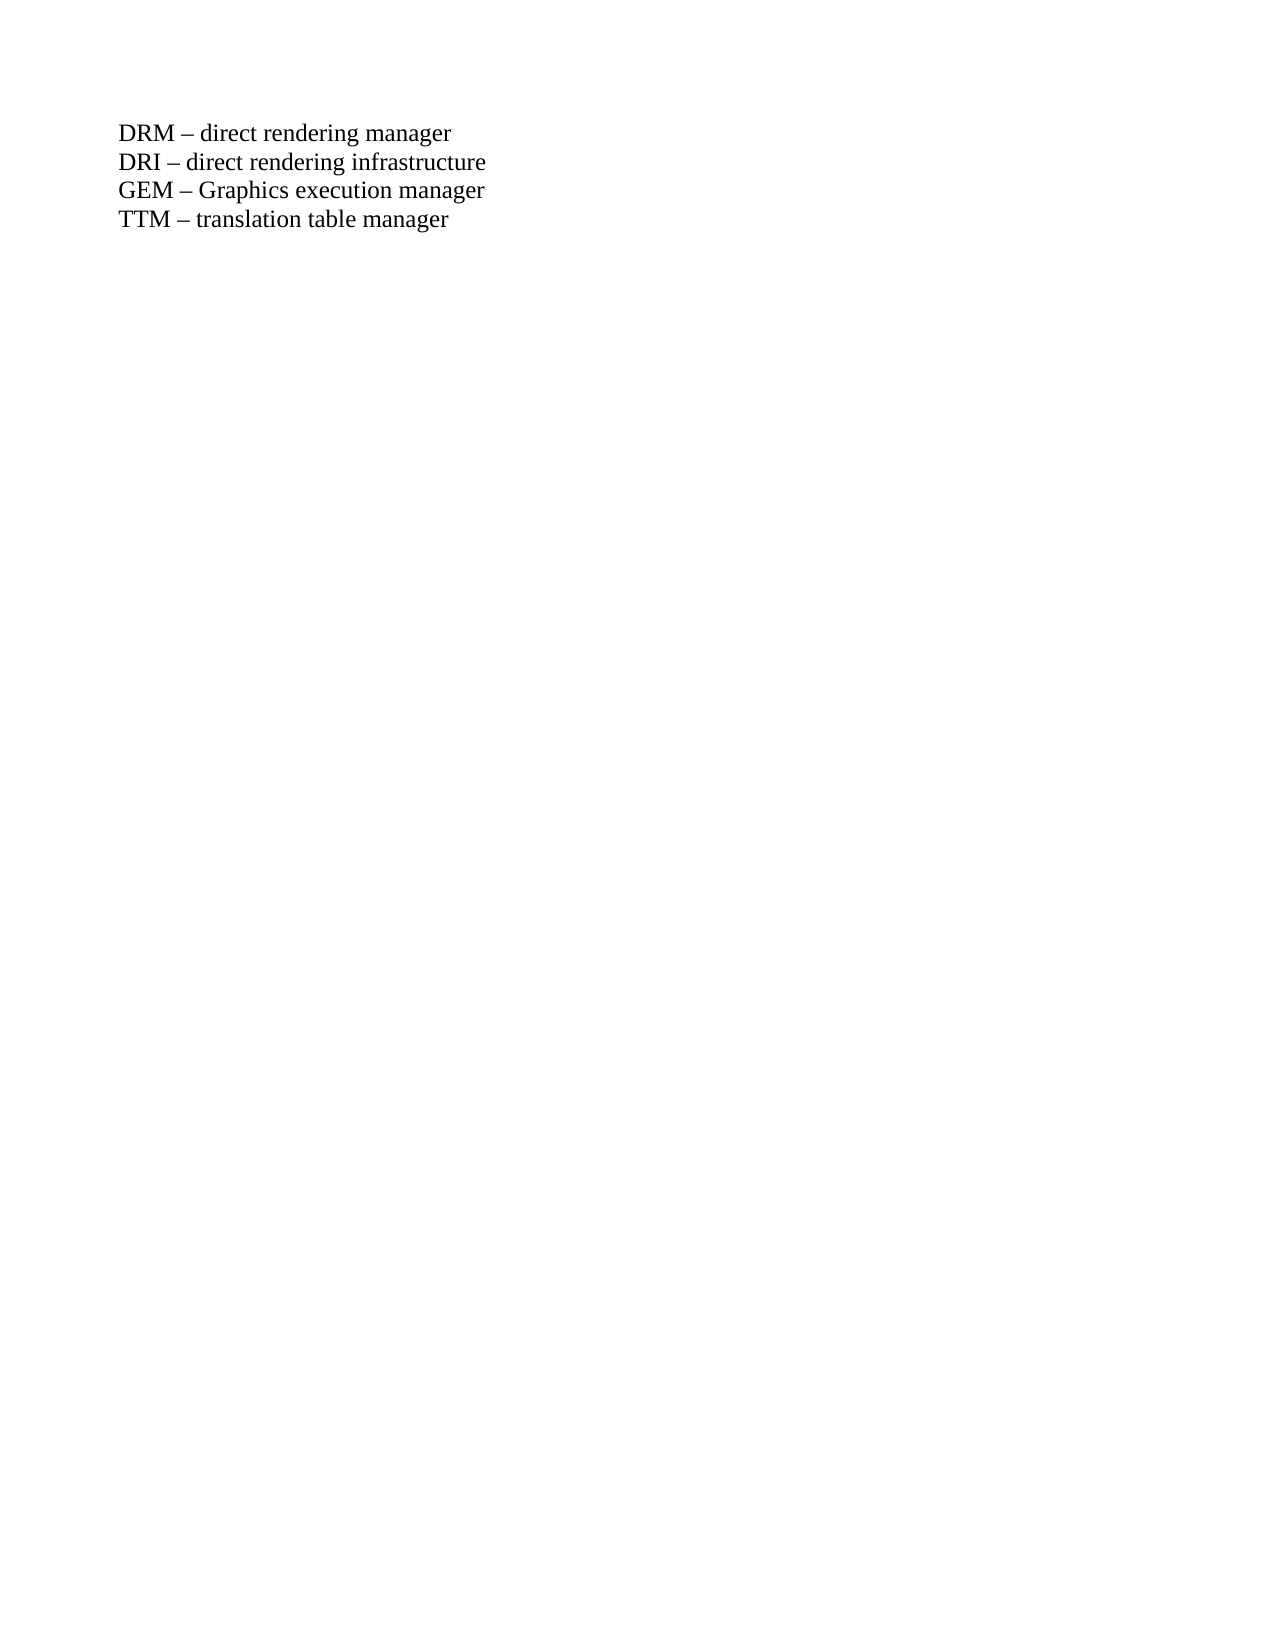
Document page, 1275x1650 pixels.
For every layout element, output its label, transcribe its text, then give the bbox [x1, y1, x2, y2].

text DRM – direct rendering manager [118, 118, 1157, 147]
text DRI – direct rendering infrastructure [118, 147, 1157, 176]
text GEM – Graphics execution manager [118, 176, 1157, 204]
text TTM – translation table manager [118, 204, 1157, 233]
